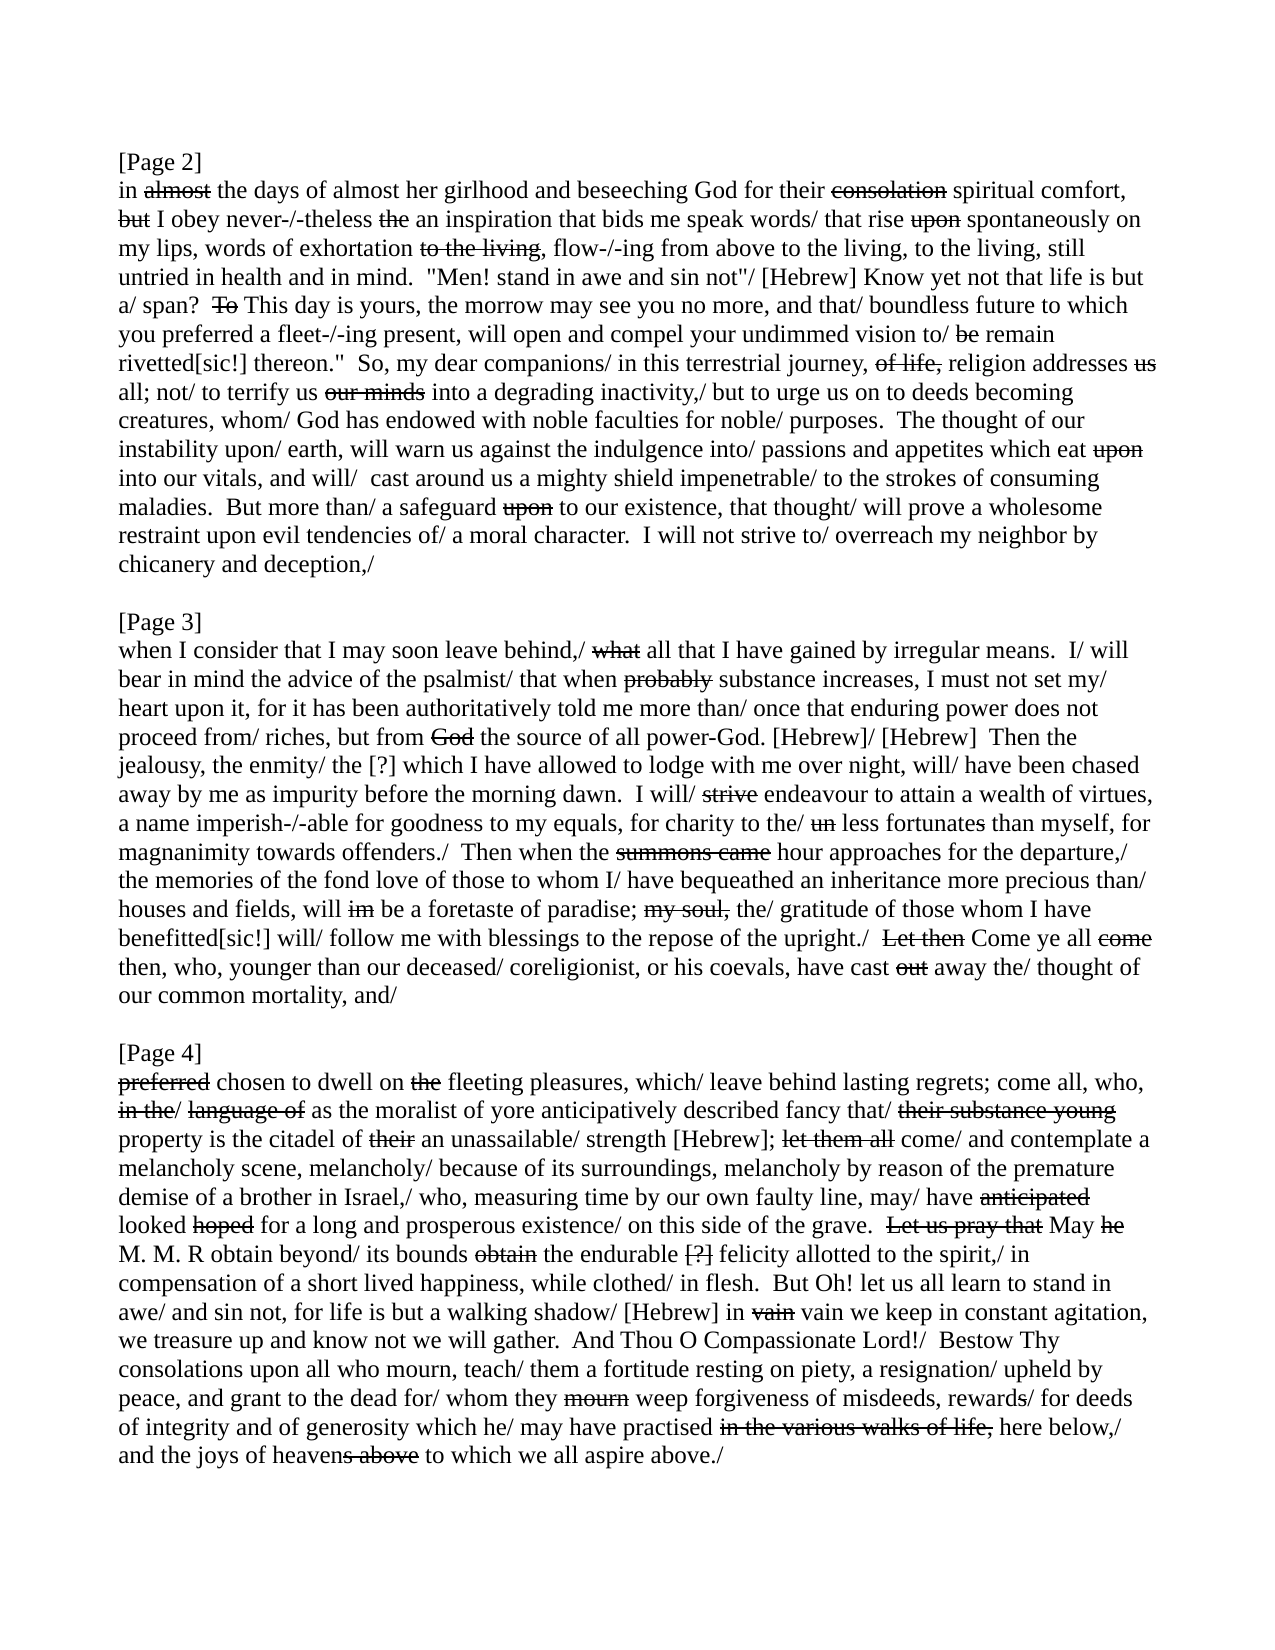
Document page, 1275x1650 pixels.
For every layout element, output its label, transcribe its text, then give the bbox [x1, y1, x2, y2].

text [Page 3] [118, 607, 1157, 636]
text [Page 2] [118, 147, 1157, 176]
text [Page 4] [118, 1038, 1157, 1067]
text in almost the days of almost her girlhood and beseeching God for their consolation spiritual comfort, but I obey never-/-theless the an inspiration that bids me speak words/ that rise upon spontaneously on my lips, words of exhortation to the living, flow-/-ing from above to the living, to the living, still untried in health and in mind. "Men! stand in awe and sin not"/ [Hebrew] Know yet not that life is but a/ span? To This day is yours, the morrow may see you no more, and that/ boundless future to which you preferred a fleet-/-ing present, will open and compel your undimmed vision to/ be remain rivetted[sic!] thereon." So, my dear companions/ in this terrestrial journey, of life, religion addresses us all; not/ to terrify us our minds into a degrading inactivity,/ but to urge us on to deeds becoming creatures, whom/ God has endowed with noble faculties for noble/ purposes. The thought of our instability upon/ earth, will warn us against the indulgence into/ passions and appetites which eat upon into our vitals, and will/ cast around us a mighty shield impenetrable/ to the strokes of consuming maladies. But more than/ a safeguard upon to our existence, that thought/ will prove a wholesome restraint upon evil tendencies of/ a moral character. I will not strive to/ overreach my neighbor by chicanery and deception,/ [118, 176, 1157, 578]
text preferred chosen to dwell on the fleeting pleasures, which/ leave behind lasting regrets; come all, who, in the/ language of as the moralist of yore anticipatively described fancy that/ their substance young property is the citadel of their an unassailable/ strength [Hebrew]; let them all come/ and contemplate a melancholy scene, melancholy/ because of its surroundings, melancholy by reason of the premature demise of a brother in Israel,/ who, measuring time by our own faulty line, may/ have anticipated looked hoped for a long and prosperous existence/ on this side of the grave. Let us pray that May he M. M. R obtain beyond/ its bounds obtain the endurable [?] felicity allotted to the spirit,/ in compensation of a short lived happiness, while clothed/ in flesh. But Oh! let us all learn to stand in awe/ and sin not, for life is but a walking shadow/ [Hebrew] in vain vain we keep in constant agitation, we treasure up and know not we will gather. And Thou O Compassionate Lord!/ Bestow Thy consolations upon all who mourn, teach/ them a fortitude resting on piety, a resignation/ upheld by peace, and grant to the dead for/ whom they mourn weep forgiveness of misdeeds, rewards/ for deeds of integrity and of generosity which he/ may have practised in the various walks of life, here below,/ and the joys of heavens above to which we all aspire above./ [118, 1067, 1157, 1469]
text when I consider that I may soon leave behind,/ what all that I have gained by irregular means. I/ will bear in mind the advice of the psalmist/ that when probably substance increases, I must not set my/ heart upon it, for it has been authoritatively told me more than/ once that enduring power does not proceed from/ riches, but from God the source of all power-God. [Hebrew]/ [Hebrew] Then the jealousy, the enmity/ the [?] which I have allowed to lodge with me over night, will/ have been chased away by me as impurity before the morning dawn. I will/ strive endeavour to attain a wealth of virtues, a name imperish-/-able for goodness to my equals, for charity to the/ un less fortunates than myself, for magnanimity towards offenders./ Then when the summons came hour approaches for the departure,/ the memories of the fond love of those to whom I/ have bequeathed an inheritance more precious than/ houses and fields, will im be a foretaste of paradise; my soul, the/ gratitude of those whom I have benefitted[sic!] will/ follow me with blessings to the repose of the upright./ Let then Come ye all come then, who, younger than our deceased/ coreligionist, or his coevals, have cast out away the/ thought of our common mortality, and/ [118, 636, 1157, 1009]
